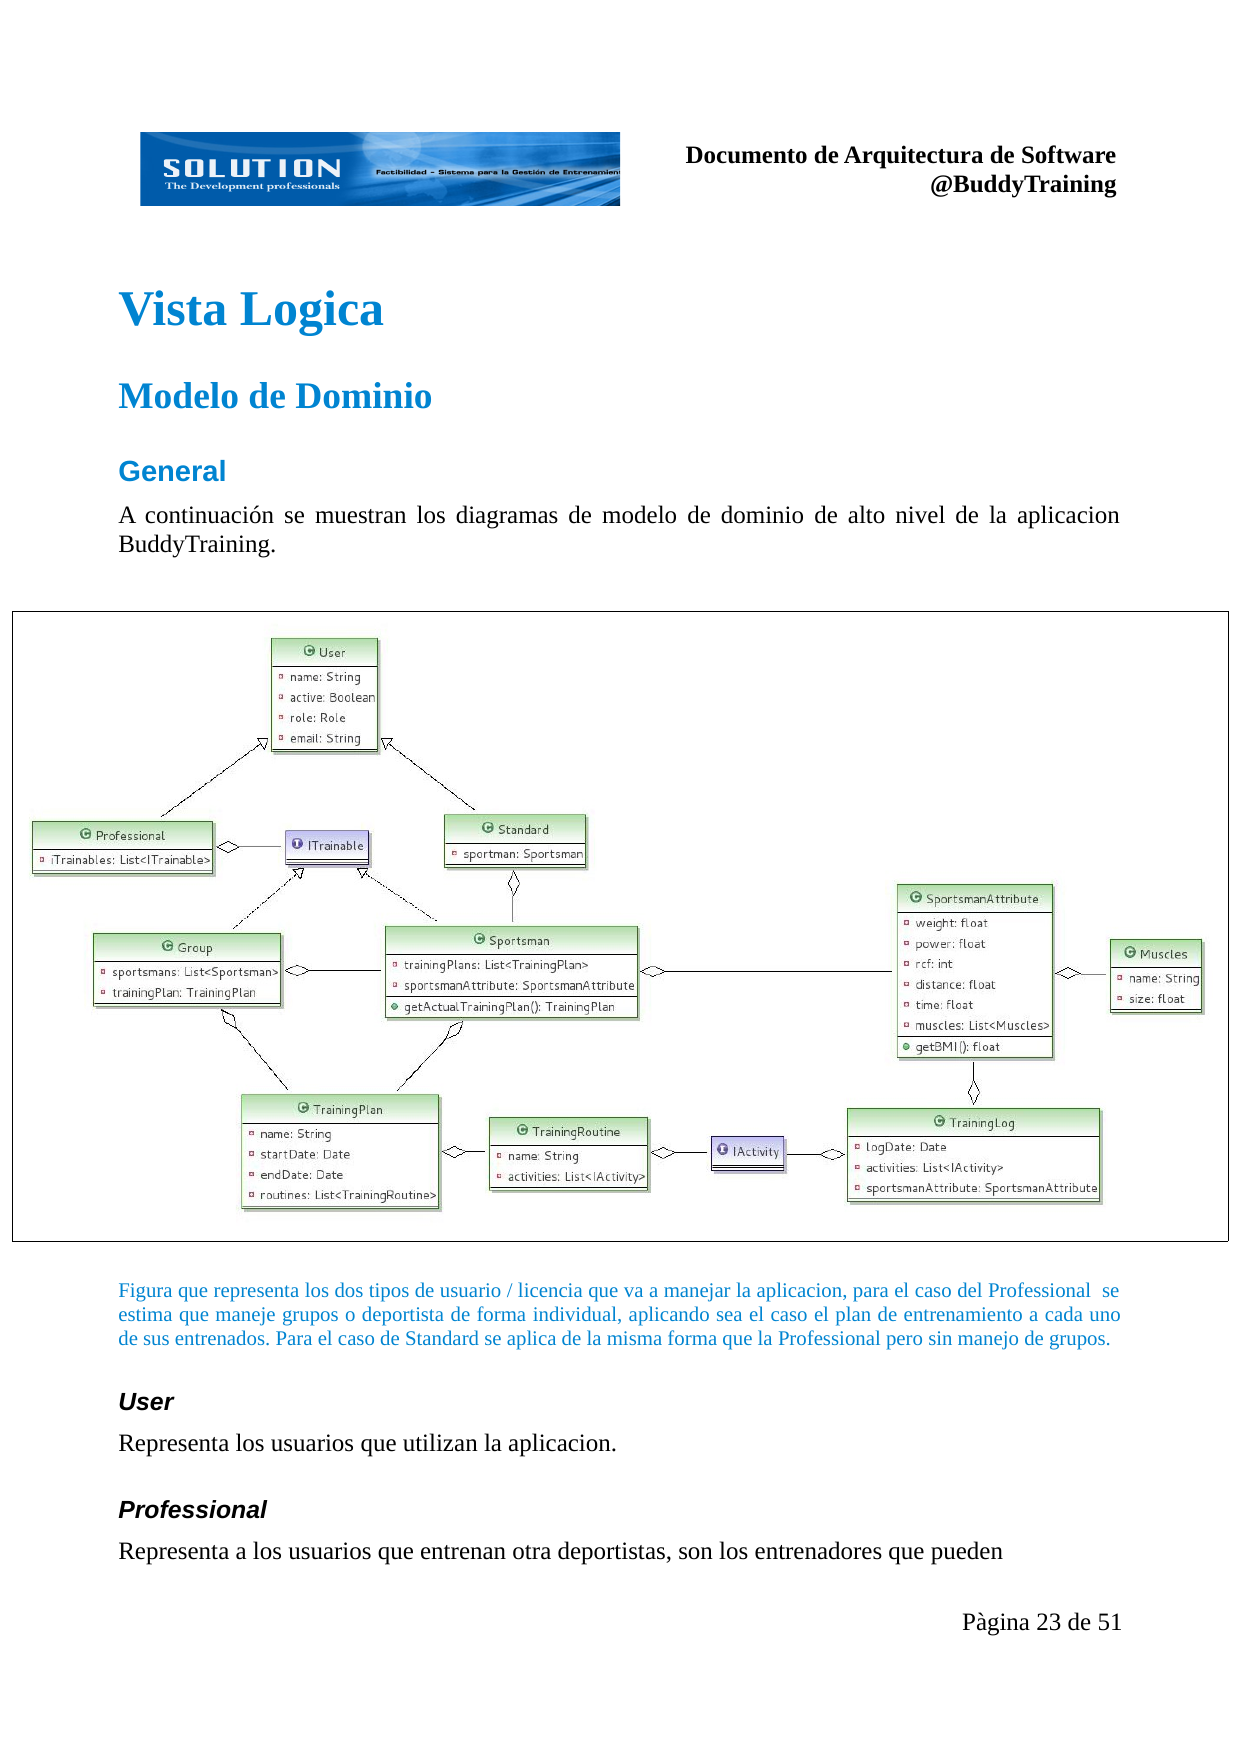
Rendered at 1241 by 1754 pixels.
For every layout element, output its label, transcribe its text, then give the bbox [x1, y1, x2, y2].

text Figura que representa los dos tipos de usuario / licencia que va a manejar la aplicacion, para el caso del Professional se estima que maneje grupos o deportista de forma individual, aplicando sea el caso el plan de entrenamiento a cada uno de sus entrenados. Para el caso de Standard se aplica de la misma forma que la Professional pero sin manejo de grupos. [118, 1278, 1122, 1350]
picture [140, 132, 621, 206]
text A continuación se muestran los diagramas de modelo de dominio de alto nivel de la aplicacion BuddyTraining. [118, 500, 1122, 557]
subtitle Vista Logica [118, 278, 1122, 336]
text Representa a los usuarios que entrenan otra deportistas, son los entrenadores que pueden [118, 1536, 1122, 1564]
subtitle General [118, 454, 1122, 487]
picture [15, 614, 1225, 1239]
subtitle Modelo de Dominio [118, 373, 1122, 416]
text Representa los usuarios que utilizan la aplicacion. [118, 1428, 1122, 1457]
subtitle User [118, 1387, 1122, 1416]
subtitle Professional [118, 1495, 1122, 1523]
